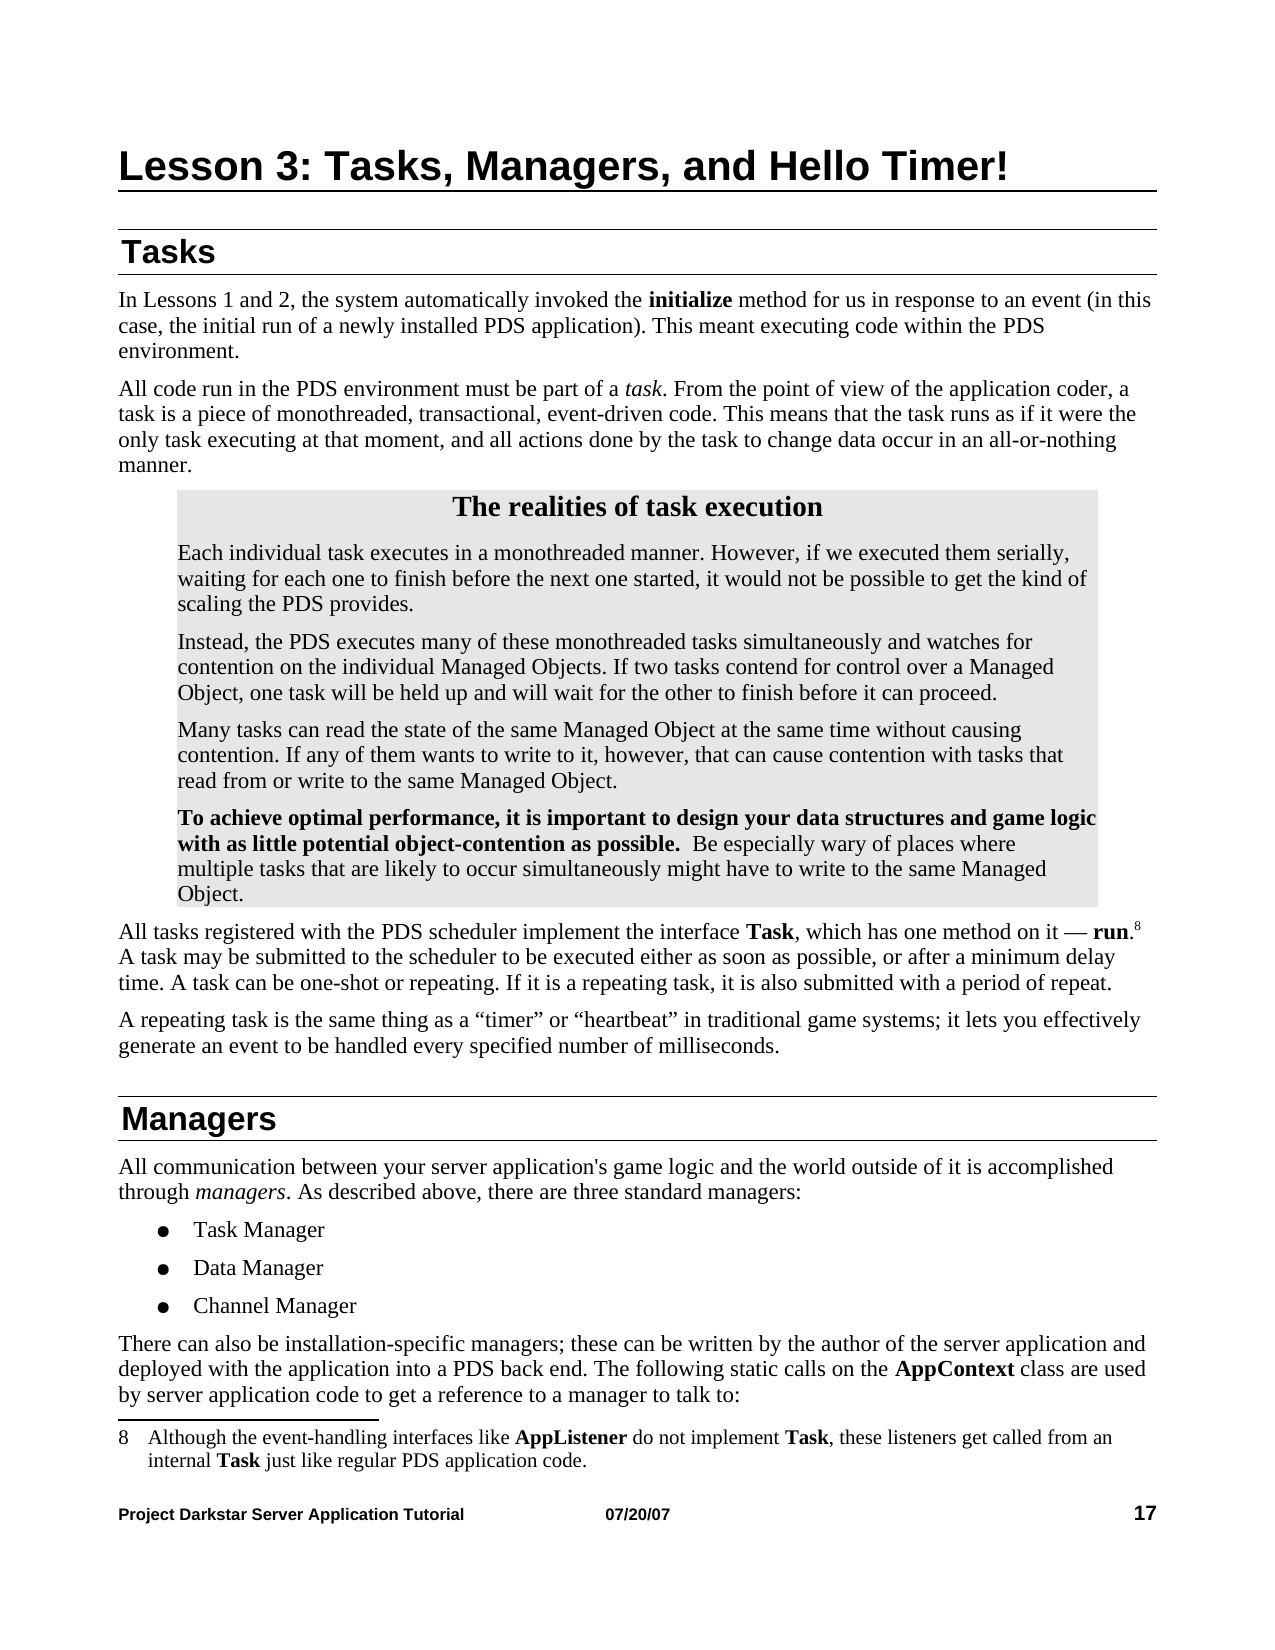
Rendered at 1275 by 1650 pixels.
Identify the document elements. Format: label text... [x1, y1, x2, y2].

list Channel Manager [156, 1293, 1157, 1318]
list Task Manager [156, 1217, 1157, 1242]
text All communication between your server application's game logic and the world outside of it is accomplished through managers. As described above, there are three standard managers: [118, 1154, 1157, 1204]
text All tasks registered with the PDS scheduler implement the interface Task, which has one method on it — run. A task may be submitted to the scheduler to be executed either as soon as possible, or after a minimum delay time. A task can be one-shot or repeating. If it is a repeating task, it is also submitted with a period of repeat. [118, 919, 1157, 995]
text To achieve optimal performance, it is important to design your data structures and game logic with as little potential object-contention as possible. Be especially wary of places where multiple tasks that are likely to occur simultaneously might have to write to the same Managed Object. [177, 805, 1098, 907]
text Instead, the PDS executes many of these monothreaded tasks simultaneously and watches for contention on the individual Managed Objects. If two tasks contend for control over a Managed Object, one task will be held up and will wait for the other to finish before it can proceed. [177, 629, 1098, 705]
list Data Manager [156, 1255, 1157, 1280]
text Many tasks can read the state of the same Managed Object at the same time without causing contention. If any of them wants to write to it, however, that can cause contention with tasks that read from or write to the same Managed Object. [177, 717, 1098, 793]
text A repeating task is the same thing as a “timer” or “heartbeat” in traditional game systems; it lets you effectively generate an event to be handled every specified number of milliseconds. [118, 1007, 1157, 1058]
text In Lessons 1 and 2, the system automatically invoked the initialize method for us in response to an event (in this case, the initial run of a newly installed PDS application). This meant executing code within the PDS environment. [118, 287, 1157, 363]
subtitle Lesson 3: Tasks, Managers, and Hello Timer! [118, 143, 1157, 190]
subtitle Tasks [118, 230, 1157, 274]
text Although the event-handling interfaces like AppListener do not implement Task, these listeners get called from an internal Task just like regular PDS application code. [118, 1426, 1157, 1472]
text Each individual task executes in a monothreaded manner. However, if we executed them serially, waiting for each one to finish before the next one started, it would not be possible to get the kind of scaling the PDS provides. [177, 540, 1098, 617]
subtitle Managers [118, 1097, 1157, 1140]
text All code run in the PDS environment must be part of a task. From the point of view of the application coder, a task is a piece of monothreaded, transactional, event-driven code. This means that the task runs as if it were the only task executing at that moment, and all actions done by the task to change data occur in an all-or-nothing manner. [118, 376, 1157, 478]
title The realities of task execution [177, 490, 1098, 522]
text There can also be installation-specific managers; these can be written by the author of the server application and deployed with the application into a PDS back end. The following static calls on the AppContext class are used by server application code to get a reference to a manager to talk to: [118, 1331, 1157, 1407]
